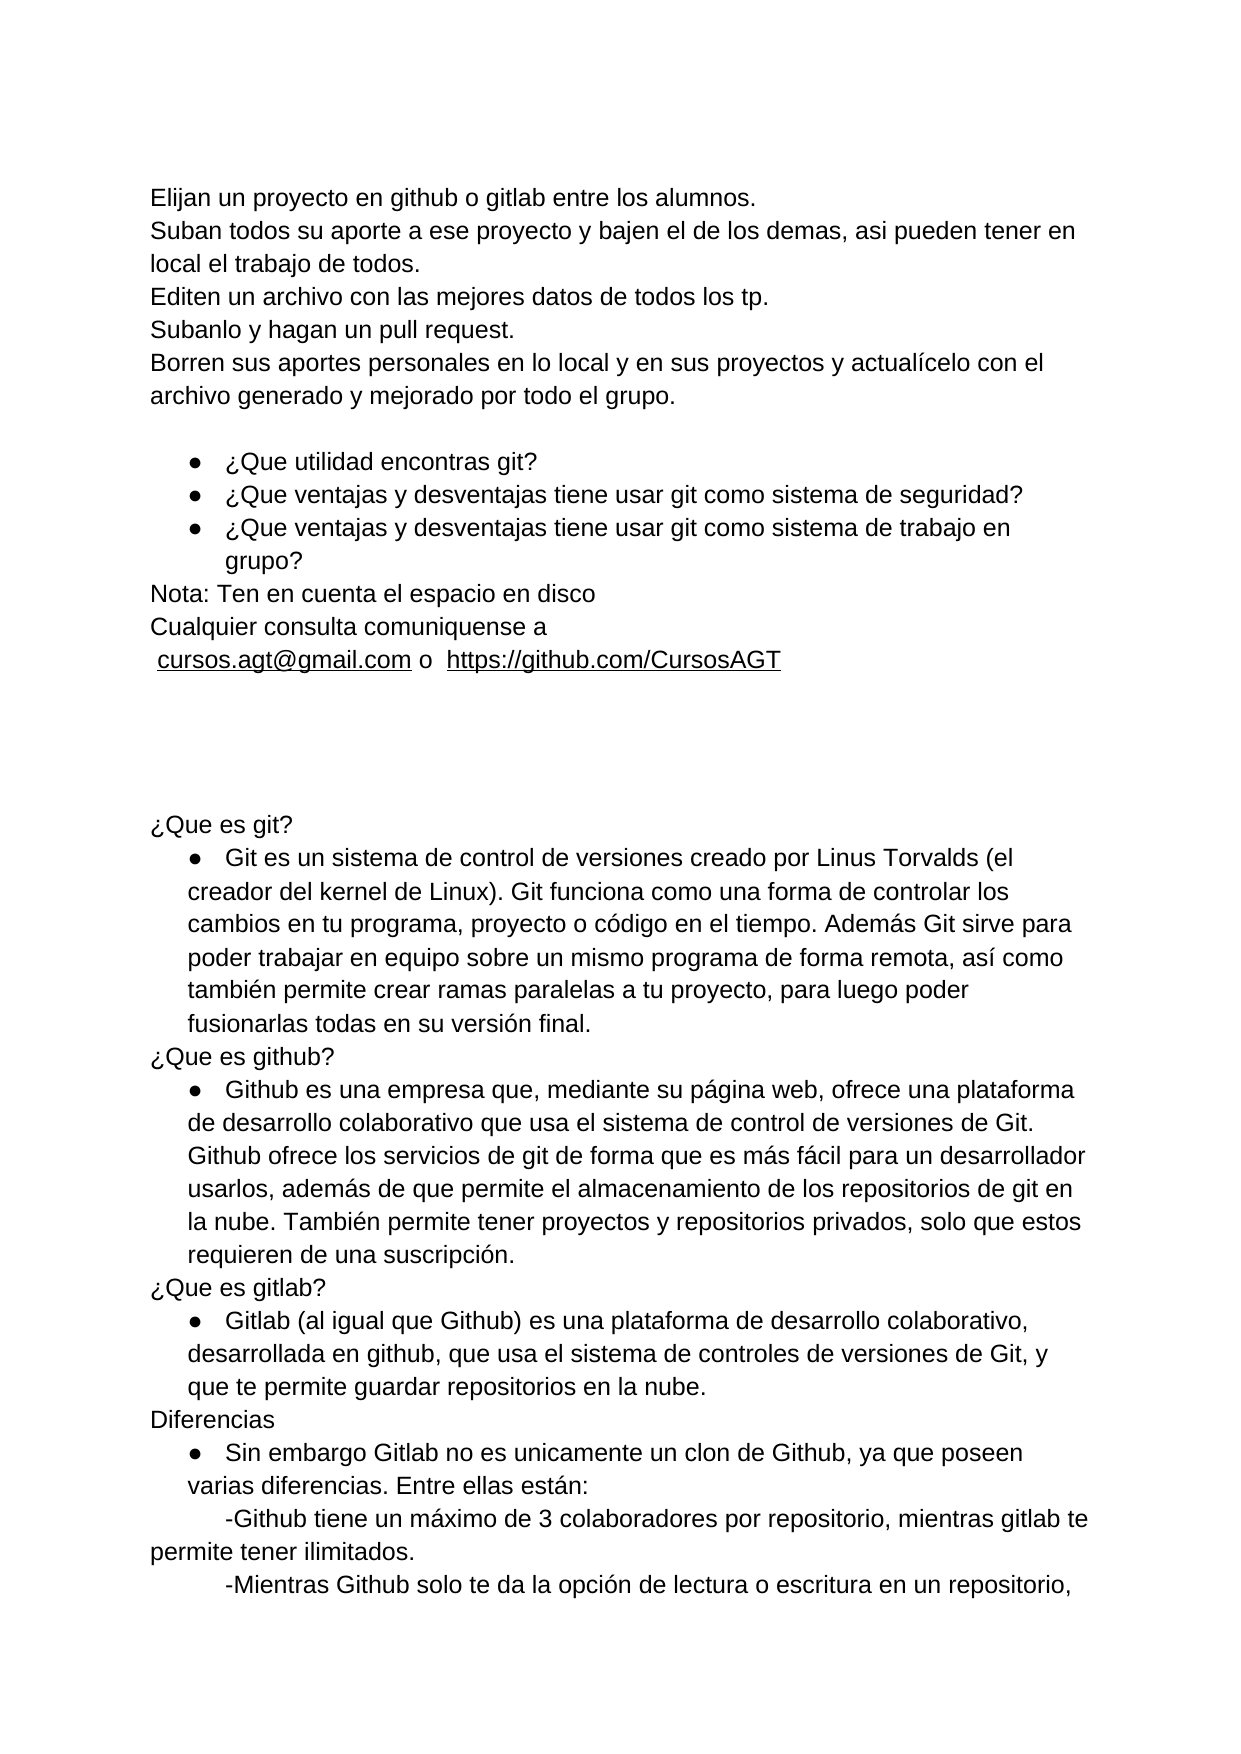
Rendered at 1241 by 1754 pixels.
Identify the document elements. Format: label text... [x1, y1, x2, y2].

list ¿Que es gitlab? [150, 1273, 1090, 1301]
list ¿Que ventajas y desventajas tiene usar git como sistema de trabajo en grupo? [187, 513, 1090, 575]
text Cualquier consulta comuniquense a [150, 612, 1090, 641]
text Subanlo y hagan un pull request. [150, 315, 1090, 344]
list Gitlab (al igual que Github) es una plataforma de desarrollo colaborativo, desarrollada en github, que usa el sistema de controles de versiones de Git, y que te permite guardar repositorios en la nube. [187, 1306, 1090, 1401]
text -Github tiene un máximo de 3 colaboradores por repositorio, mientras gitlab te permite tener ilimitados. [150, 1504, 1090, 1566]
text Borren sus aportes personales en lo local y en sus proyectos y actualícelo con el archivo generado y mejorado por todo el grupo. [150, 348, 1090, 410]
text Elijan un proyecto en github o gitlab entre los alumnos. [150, 183, 1090, 212]
list Github es una empresa que, mediante su página web, ofrece una plataforma de desarrollo colaborativo que usa el sistema de control de versiones de Git. Github ofrece los servicios de git de forma que es más fácil para un desarrollador usarlos, además de que permite el almacenamiento de los repositorios de git en la nube. También permite tener proyectos y repositorios privados, solo que estos requieren de una suscripción. [187, 1074, 1090, 1268]
text Suban todos su aporte a ese proyecto y bajen el de los demas, asi pueden tener en local el trabajo de todos. [150, 216, 1090, 278]
list ¿Que es git? [150, 810, 1090, 839]
text cursos.agt@gmail.com o https://github.com/CursosAGT [150, 645, 1090, 674]
text -Mientras Github solo te da la opción de lectura o escritura en un repositorio, [150, 1570, 1090, 1599]
list Diferencias [150, 1405, 1090, 1433]
list ¿Que utilidad encontras git? [187, 447, 1090, 476]
text Editen un archivo con las mejores datos de todos los tp. [150, 282, 1090, 311]
list ¿Que es github? [150, 1042, 1090, 1070]
list Sin embargo Gitlab no es unicamente un clon de Github, ya que poseen varias diferencias. Entre ellas están: [187, 1438, 1090, 1499]
list ¿Que ventajas y desventajas tiene usar git como sistema de seguridad? [187, 480, 1090, 509]
text Nota: Ten en cuenta el espacio en disco [150, 579, 1090, 608]
list Git es un sistema de control de versiones creado por Linus Torvalds (el creador del kernel de Linux). Git funciona como una forma de controlar los cambios en tu programa, proyecto o código en el tiempo. Además Git sirve para poder trabajar en equipo sobre un mismo programa de forma remota, así como también permite crear ramas paralelas a tu proyecto, para luego poder fusionarlas todas en su versión final. [187, 843, 1090, 1037]
